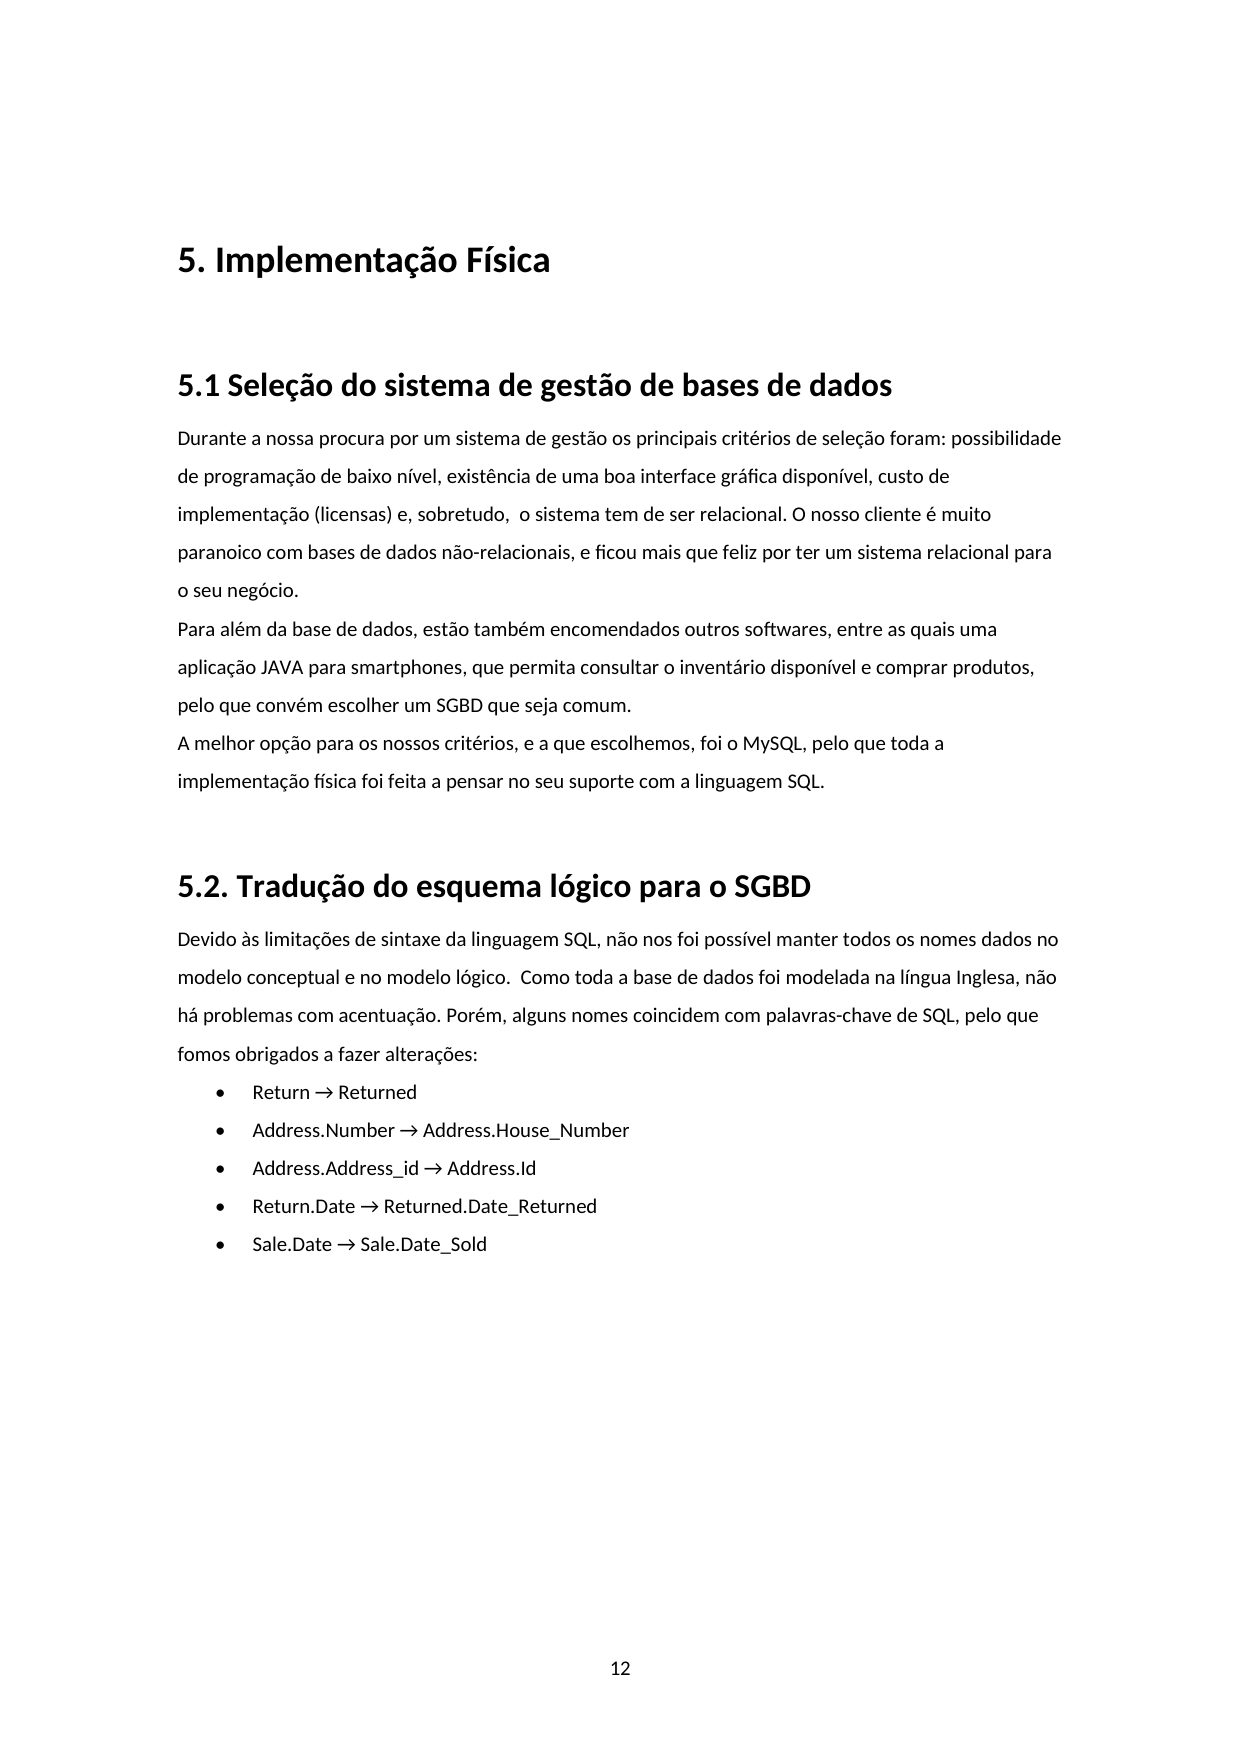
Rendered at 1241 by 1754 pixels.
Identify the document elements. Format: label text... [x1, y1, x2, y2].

text Devido às limitações de sintaxe da linguagem SQL, não nos foi possível manter todos os nomes dados no modelo conceptual e no modelo lógico. Como toda a base de dados foi modelada na língua Inglesa, não há problemas com acentuação. Porém, alguns nomes coincidem com palavras-chave de SQL, pelo que fomos obrigados a fazer alterações: [177, 926, 1063, 1066]
text Durante a nossa procura por um sistema de gestão os principais critérios de seleção foram: possibilidade de programação de baixo nível, existência de uma boa interface gráfica disponível, custo de implementação (licensas) e, sobretudo, o sistema tem de ser relacional. O nosso cliente é muito paranoico com bases de dados não-relacionais, e ficou mais que feliz por ter um sistema relacional para o seu negócio. [177, 425, 1063, 603]
list Address.Number → Address.House_Number [215, 1117, 1063, 1142]
text Para além da base de dados, estão também encomendados outros softwares, entre as quais uma aplicação JAVA para smartphones, que permita consultar o inventário disponível e comprar produtos, pelo que convém escolher um SGBD que seja comum. [177, 616, 1063, 717]
list Sale.Date → Sale.Date_Sold [215, 1231, 1063, 1257]
list Return → Returned [215, 1079, 1063, 1104]
list Return.Date → Returned.Date_Returned [215, 1193, 1063, 1219]
text A melhor opção para os nossos critérios, e a que escolhemos, foi o MySQL, pelo que toda a implementação física foi feita a pensar no seu suporte com a linguagem SQL. [177, 730, 1063, 794]
list Address.Address_id → Address.Id [215, 1155, 1063, 1181]
subtitle 5.1 Seleção do sistema de gestão de bases de dados [177, 364, 1063, 405]
subtitle 5.2. Tradução do esquema lógico para o SGBD [177, 865, 1063, 906]
subtitle 5. Implementação Física [177, 236, 1063, 282]
